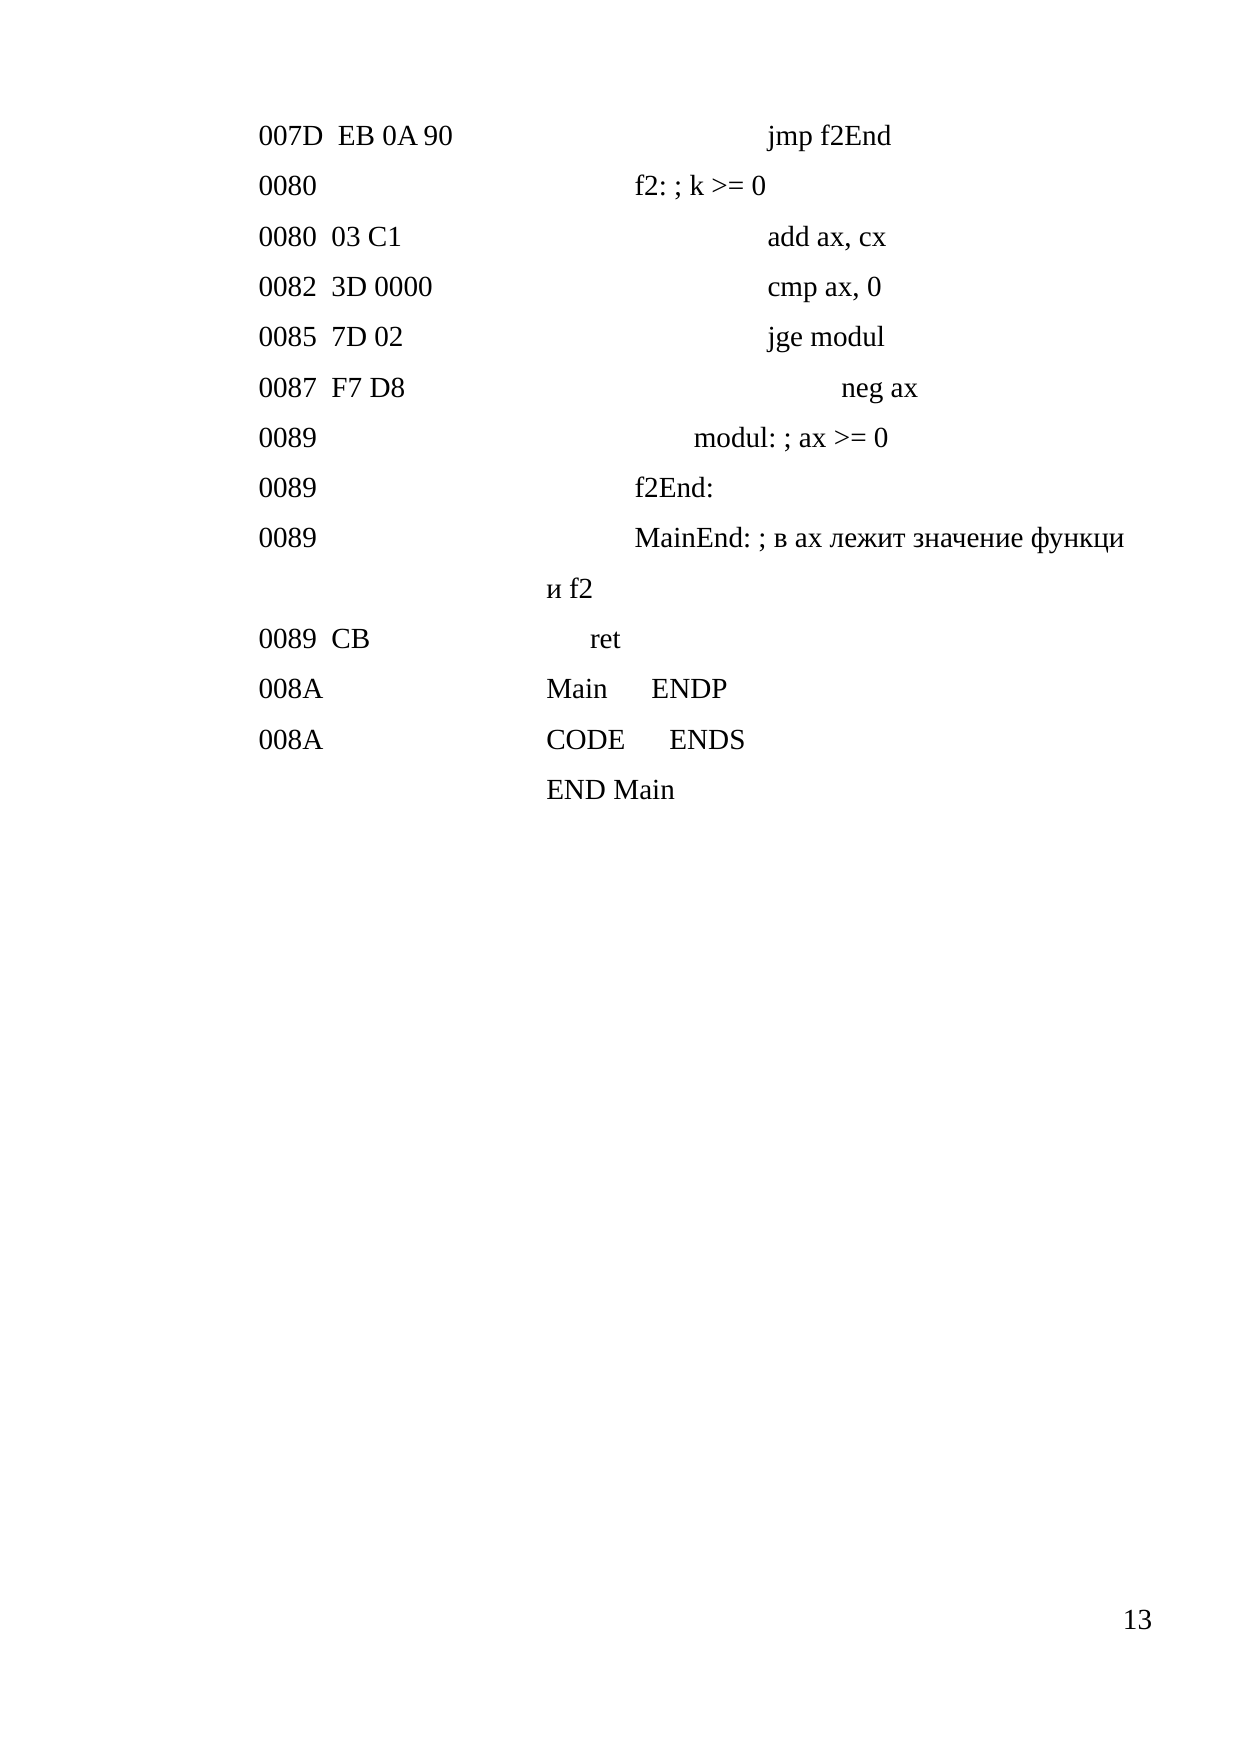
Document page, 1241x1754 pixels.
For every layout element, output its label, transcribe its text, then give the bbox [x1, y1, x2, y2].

text 008A CODE ENDS [177, 722, 1152, 755]
text 0082 3D 0000 cmp ax, 0 [177, 269, 1152, 303]
text END Main [177, 772, 1152, 806]
text 0087 F7 D8 neg ax [177, 370, 1152, 403]
text 007D EB 0A 90 jmp f2End [177, 118, 1152, 152]
text 0080 f2: ; k >= 0 [177, 168, 1152, 202]
text 0089 modul: ; ax >= 0 [177, 420, 1152, 453]
text и f2 [177, 571, 1152, 604]
text 008A Main ENDP [177, 672, 1152, 705]
text 0089 f2End: [177, 470, 1152, 504]
text 0089 MainEnd: ; в ax лежит значение функци [177, 521, 1152, 554]
text 0089 CB ret [177, 621, 1152, 655]
text 0080 03 C1 add ax, cx [177, 219, 1152, 252]
text 0085 7D 02 jge modul [177, 319, 1152, 353]
